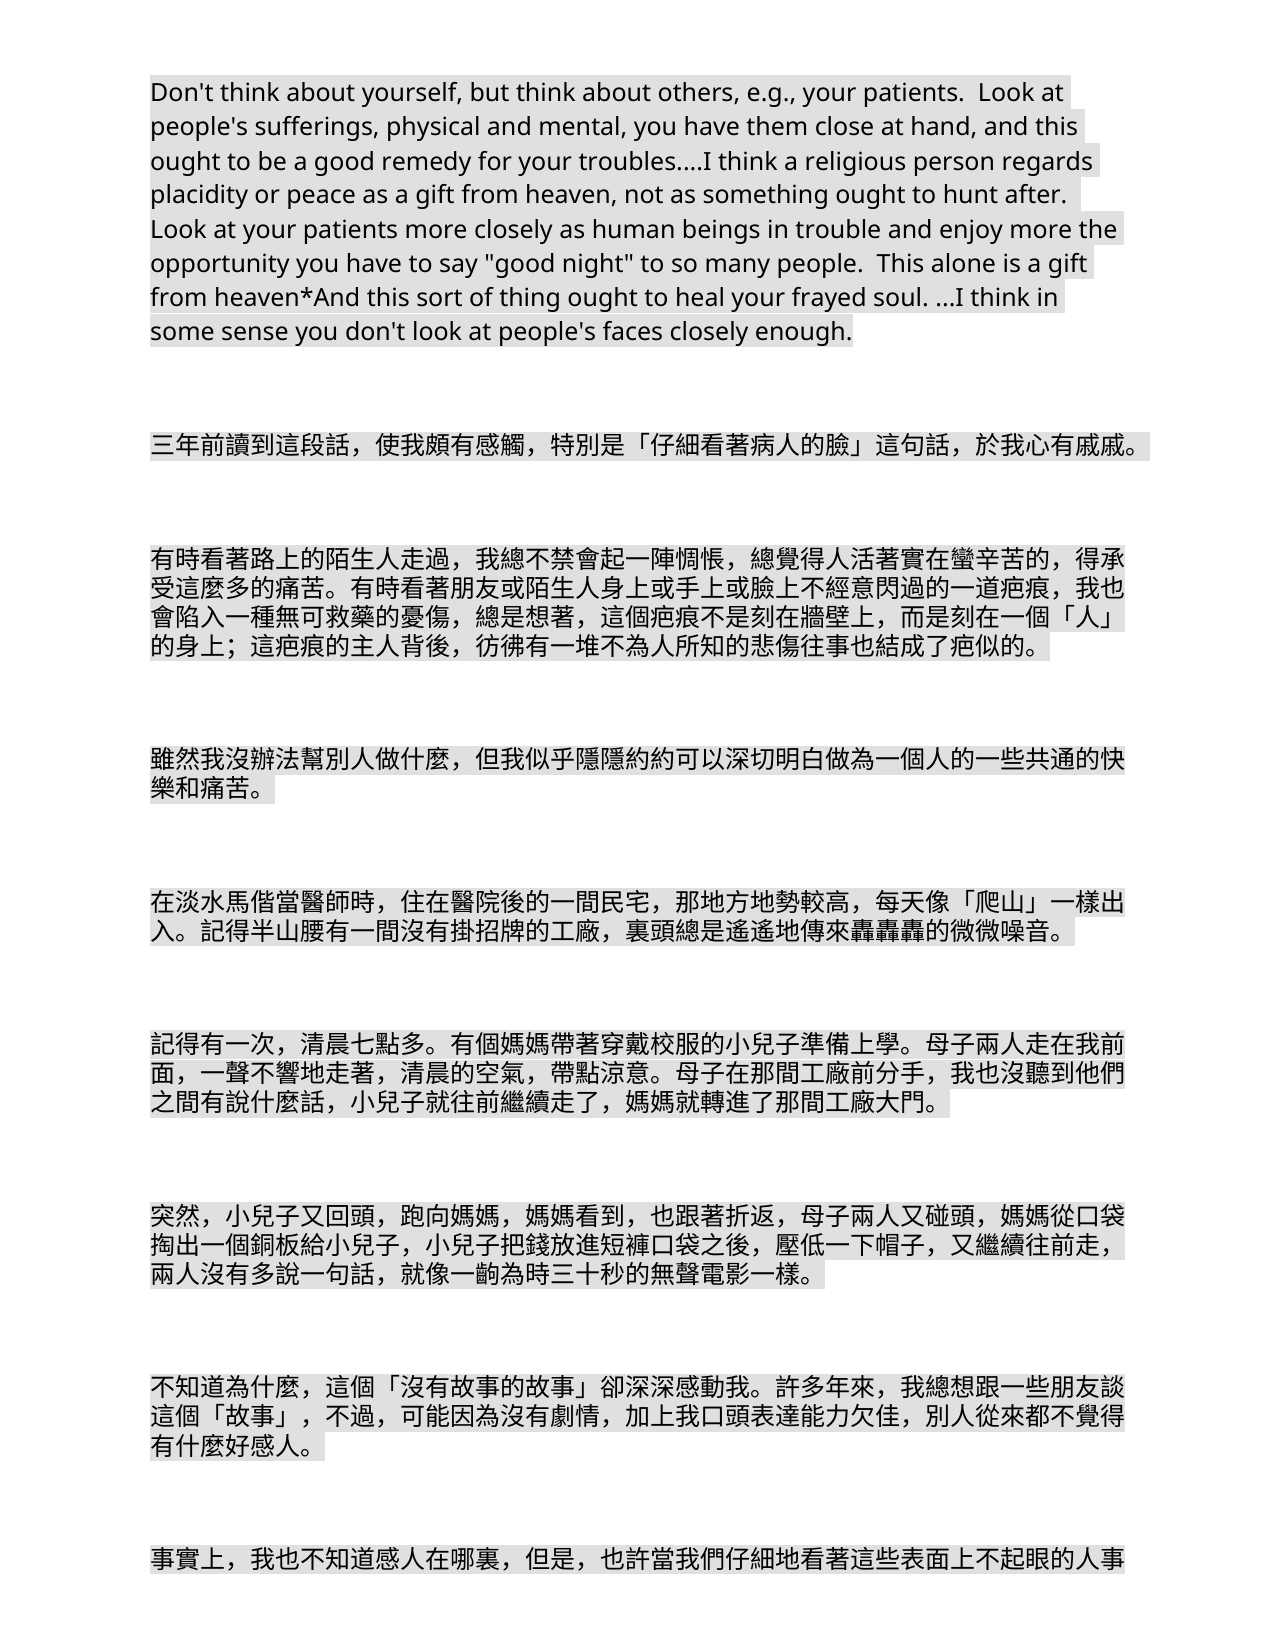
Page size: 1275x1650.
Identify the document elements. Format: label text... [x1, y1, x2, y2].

text 三年前讀到這段話，使我頗有感觸，特別是「仔細看著病人的臉」這句話，於我心有戚戚。 [150, 432, 1125, 461]
text 突然，小兒子又回頭，跑向媽媽，媽媽看到，也跟著折返，母子兩人又碰頭，媽媽從口袋掏出一個銅板給小兒子，小兒子把錢放進短褲口袋之後，壓低一下帽子，又繼續往前走，兩人沒有多說一句話，就像一齣為時三十秒的無聲電影一樣。 [150, 1202, 1125, 1289]
text 在淡水馬偕當醫師時，住在醫院後的一間民宅，那地方地勢較高，每天像「爬山」一樣出入。記得半山腰有一間沒有掛招牌的工廠，裏頭總是遙遙地傳來轟轟轟的微微噪音。 [150, 888, 1125, 946]
text Don't think about yourself, but think about others, e.g., your patients. Look at people's sufferings, physical and mental, you have them close at hand, and this ought to be a good remedy for your troubles....I think a religious person regards placidity or peace as a gift from heaven, not as something ought to hunt after. Look at your patients more closely as human beings in trouble and enjoy more the opportunity you have to say "good night" to so many people. This alone is a gift from heaven*And this sort of thing ought to heal your frayed soul. ...I think in some sense you don't look at people's faces closely enough. [150, 75, 1125, 347]
text 雖然我沒辦法幫別人做什麼，但我似乎隱隱約約可以深切明白做為一個人的一些共通的快樂和痛苦。 [150, 746, 1125, 804]
text 記得有一次，清晨七點多。有個媽媽帶著穿戴校服的小兒子準備上學。母子兩人走在我前面，一聲不響地走著，清晨的空氣，帶點涼意。母子在那間工廠前分手，我也沒聽到他們之間有說什麼話，小兒子就往前繼續走了，媽媽就轉進了那間工廠大門。 [150, 1030, 1125, 1118]
text 有時看著路上的陌生人走過，我總不禁會起一陣惆悵，總覺得人活著實在蠻辛苦的，得承受這麼多的痛苦。有時看著朋友或陌生人身上或手上或臉上不經意閃過的一道疤痕，我也會陷入一種無可救藥的憂傷，總是想著，這個疤痕不是刻在牆壁上，而是刻在一個「人」的身上；這疤痕的主人背後，彷彿有一堆不為人所知的悲傷往事也結成了疤似的。 [150, 545, 1125, 661]
text 事實上，我也不知道感人在哪裏，但是，也許當我們仔細地看著這些表面上不起眼的人事 [150, 1545, 1125, 1574]
text 不知道為什麼，這個「沒有故事的故事」卻深深感動我。許多年來，我總想跟一些朋友談這個「故事」，不過，可能因為沒有劇情，加上我口頭表達能力欠佳，別人從來都不覺得有什麼好感人。 [150, 1373, 1125, 1461]
